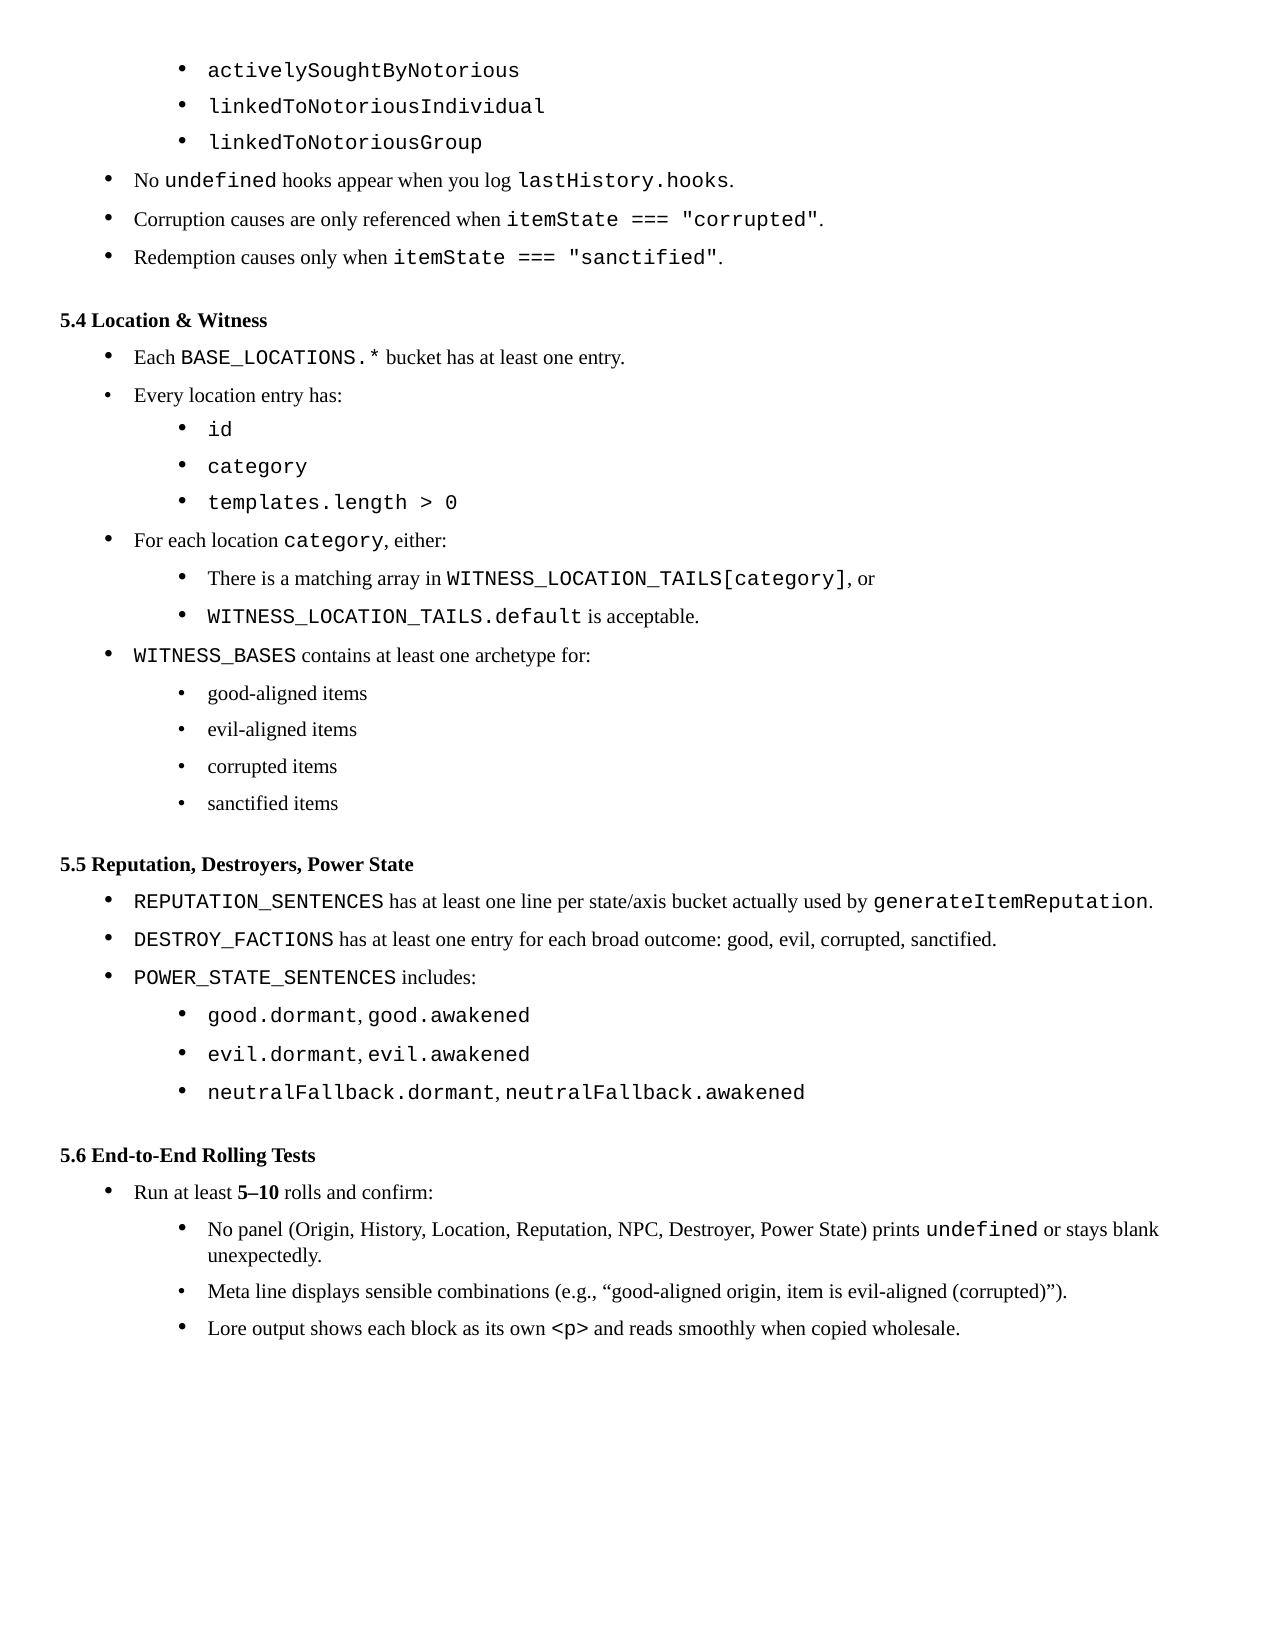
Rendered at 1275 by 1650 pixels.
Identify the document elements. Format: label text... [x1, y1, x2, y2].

list good.dormant, good.awakened [178, 1003, 1215, 1029]
list activelySoughtByNotorious [178, 60, 1215, 84]
list Redemption causes only when itemState === "sanctified". [104, 245, 1215, 271]
list sanctified items [178, 791, 1215, 814]
list neutralFallback.dormant, neutralFallback.awakened [178, 1080, 1215, 1106]
subtitle 5.4 Location & Witness [60, 308, 1215, 332]
list For each location category, either: [104, 528, 1215, 554]
list Every location entry has: [104, 383, 1215, 407]
list category [178, 456, 1215, 479]
list Each BASE_LOCATIONS.* bucket has at least one entry. [104, 345, 1215, 370]
list corrupted items [178, 754, 1215, 778]
list WITNESS_BASES contains at least one archetype for: [104, 643, 1215, 668]
list POWER_STATE_SENTENCES includes: [104, 965, 1215, 991]
list id [178, 419, 1215, 443]
list Lore output shows each block as its own <p> and reads smoothly when copied wholesale. [178, 1316, 1215, 1342]
list Meta line displays sensible combinations (e.g., “good-aligned origin, item is evil-aligned (corrupted)”). [178, 1279, 1215, 1303]
list linkedToNotoriousIndividual [178, 96, 1215, 120]
list Run at least 5–10 rolls and confirm: [104, 1179, 1215, 1204]
list No panel (Origin, History, Location, Reputation, NPC, Destroyer, Power State) prints undefined or stays blank unexpectedly. [178, 1217, 1215, 1267]
list REPUTATION_SENTENCES has at least one line per state/axis bucket actually used by generateItemReputation. [104, 889, 1215, 914]
list linkedToNotoriousGroup [178, 132, 1215, 156]
subtitle 5.5 Reputation, Destroyers, Power State [60, 852, 1215, 876]
list templates.length > 0 [178, 492, 1215, 515]
list WITNESS_LOCATION_TAILS.default is acceptable. [178, 604, 1215, 630]
list evil-aligned items [178, 717, 1215, 741]
list DESTROY_FACTIONS has at least one entry for each broad outcome: good, evil, corrupted, sanctified. [104, 927, 1215, 953]
list There is a matching array in WITNESS_LOCATION_TAILS[category], or [178, 566, 1215, 592]
list evil.dormant, evil.awakened [178, 1042, 1215, 1067]
list Corruption causes are only referenced when itemState === "corrupted". [104, 207, 1215, 232]
list No undefined hooks appear when you log lastHistory.hooks. [104, 168, 1215, 194]
subtitle 5.6 End-to-End Rolling Tests [60, 1143, 1215, 1167]
list good-aligned items [178, 681, 1215, 705]
